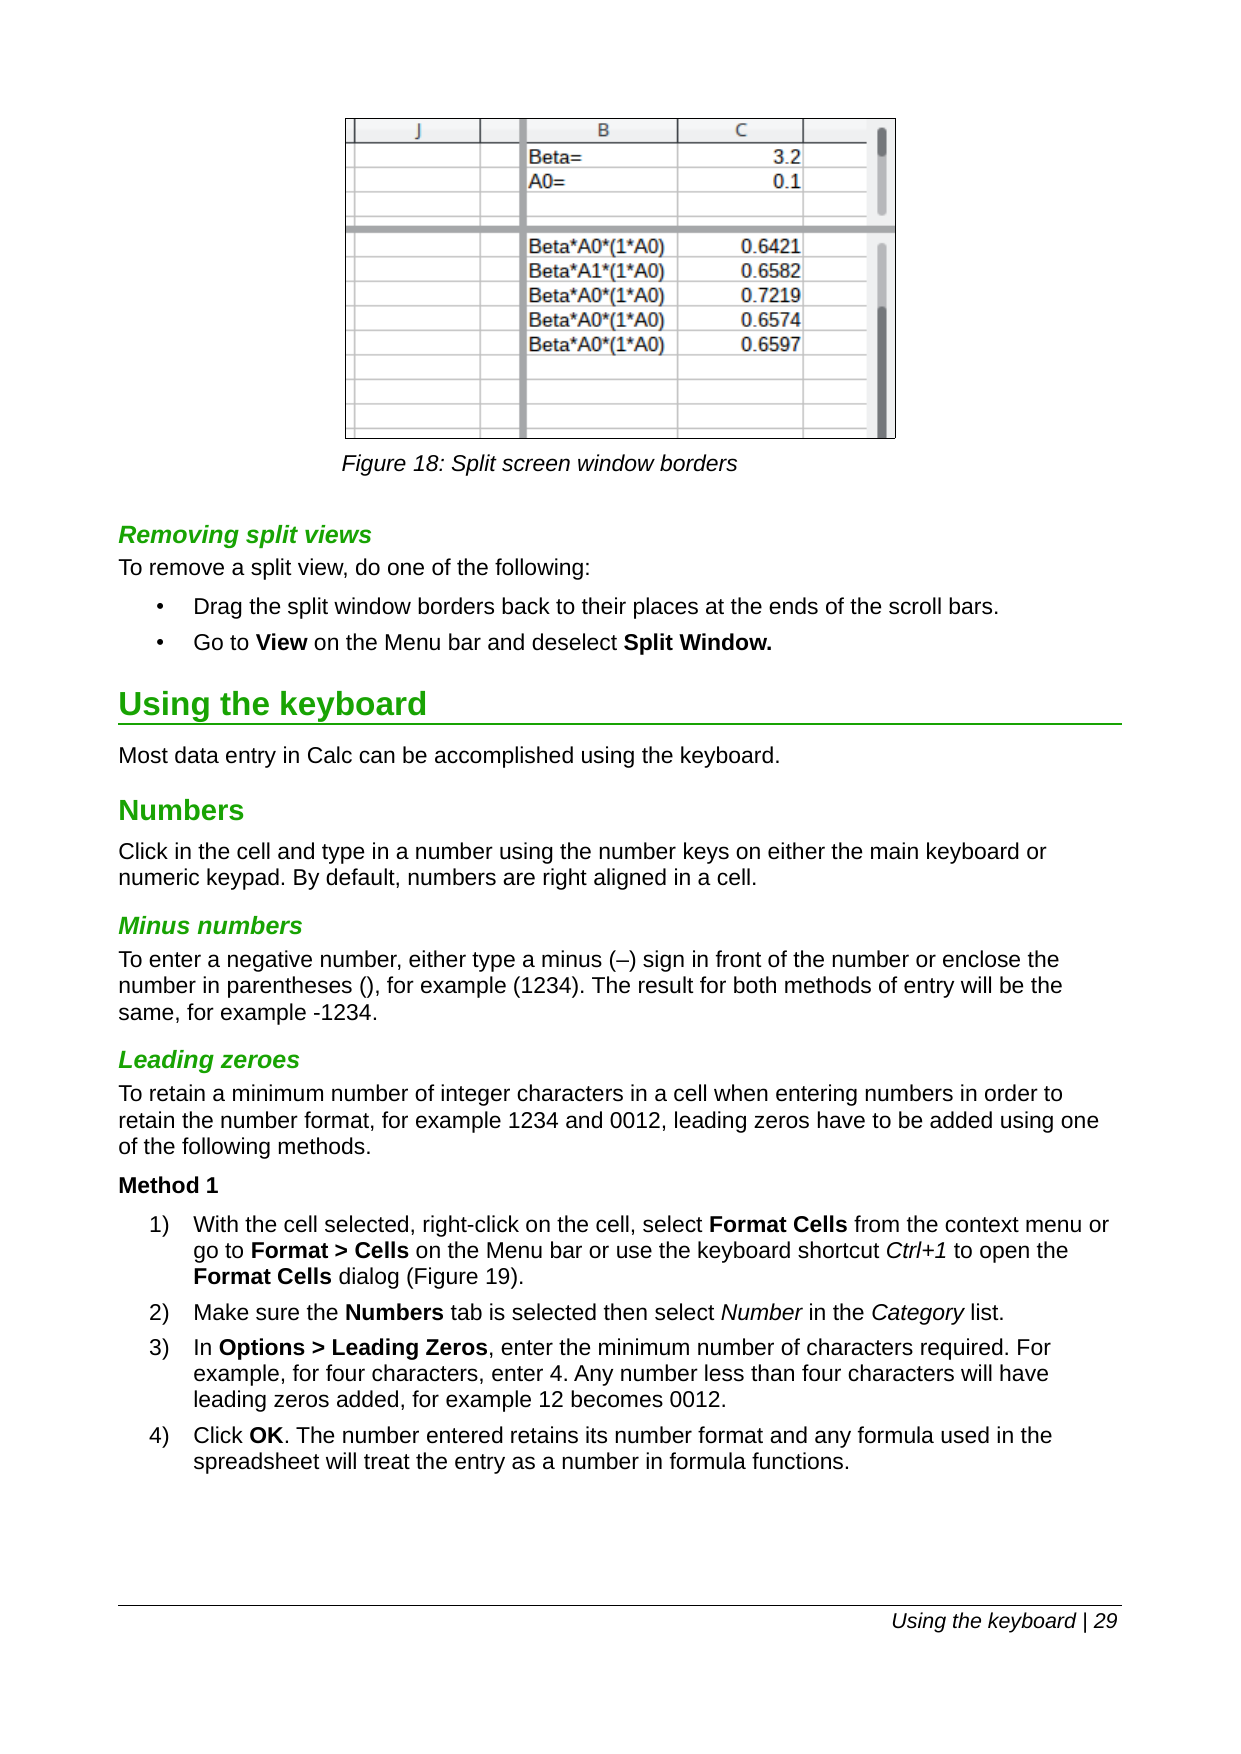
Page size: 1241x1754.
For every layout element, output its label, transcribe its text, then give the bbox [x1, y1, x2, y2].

text To retain a minimum number of integer characters in a cell when entering numbers in order to retain the number format, for example 1234 and 0012, leading zeros have to be added using one of the following methods. [118, 1080, 1122, 1159]
text To enter a negative number, either type a minus (–) sign in front of the number or enclose the number in parentheses (), for example (1234). The result for both methods of entry will be the same, for example -1234. [118, 946, 1122, 1025]
subtitle Removing split views [118, 520, 1122, 548]
list Go to View on the Menu bar and deselect Split Window. [156, 628, 1122, 655]
subtitle Leading zeroes [118, 1046, 1122, 1074]
text Most data entry in Calc can be accomplished using the keyboard. [118, 742, 1122, 769]
text Click in the cell and type in a number using the number keys on either the main keyboard or numeric keypad. By default, numbers are right aligned in a cell. [118, 838, 1122, 891]
list Drag the split window borders back to their places at the ends of the scroll bars. [156, 593, 1122, 619]
list To remove a split view, do one of the following: [118, 554, 1122, 581]
picture [346, 119, 895, 438]
list Make sure the Numbers tab is selected then select Number in the Category list. [169, 1298, 1122, 1325]
text Method 1 [118, 1172, 1122, 1198]
subtitle Minus numbers [118, 911, 1122, 940]
text Figure 18: Split screen window borders [341, 450, 899, 476]
list Click OK. The number entered retains its number format and any formula used in the spreadsheet will treat the entry as a number in formula functions. [169, 1422, 1122, 1474]
list In Options > Leading Zeros, enter the minimum number of characters required. For example, for four characters, enter 4. Any number less than four characters will have leading zeros added, for example 12 becomes 0012. [169, 1334, 1122, 1413]
list With the cell selected, right-click on the cell, select Format Cells from the context menu or go to Format > Cells on the Menu bar or use the keyboard shortcut Ctrl+1 to open the Format Cells dialog (Figure 19). [169, 1211, 1122, 1290]
subtitle Using the keyboard [118, 684, 1122, 723]
subtitle Numbers [118, 792, 1122, 826]
